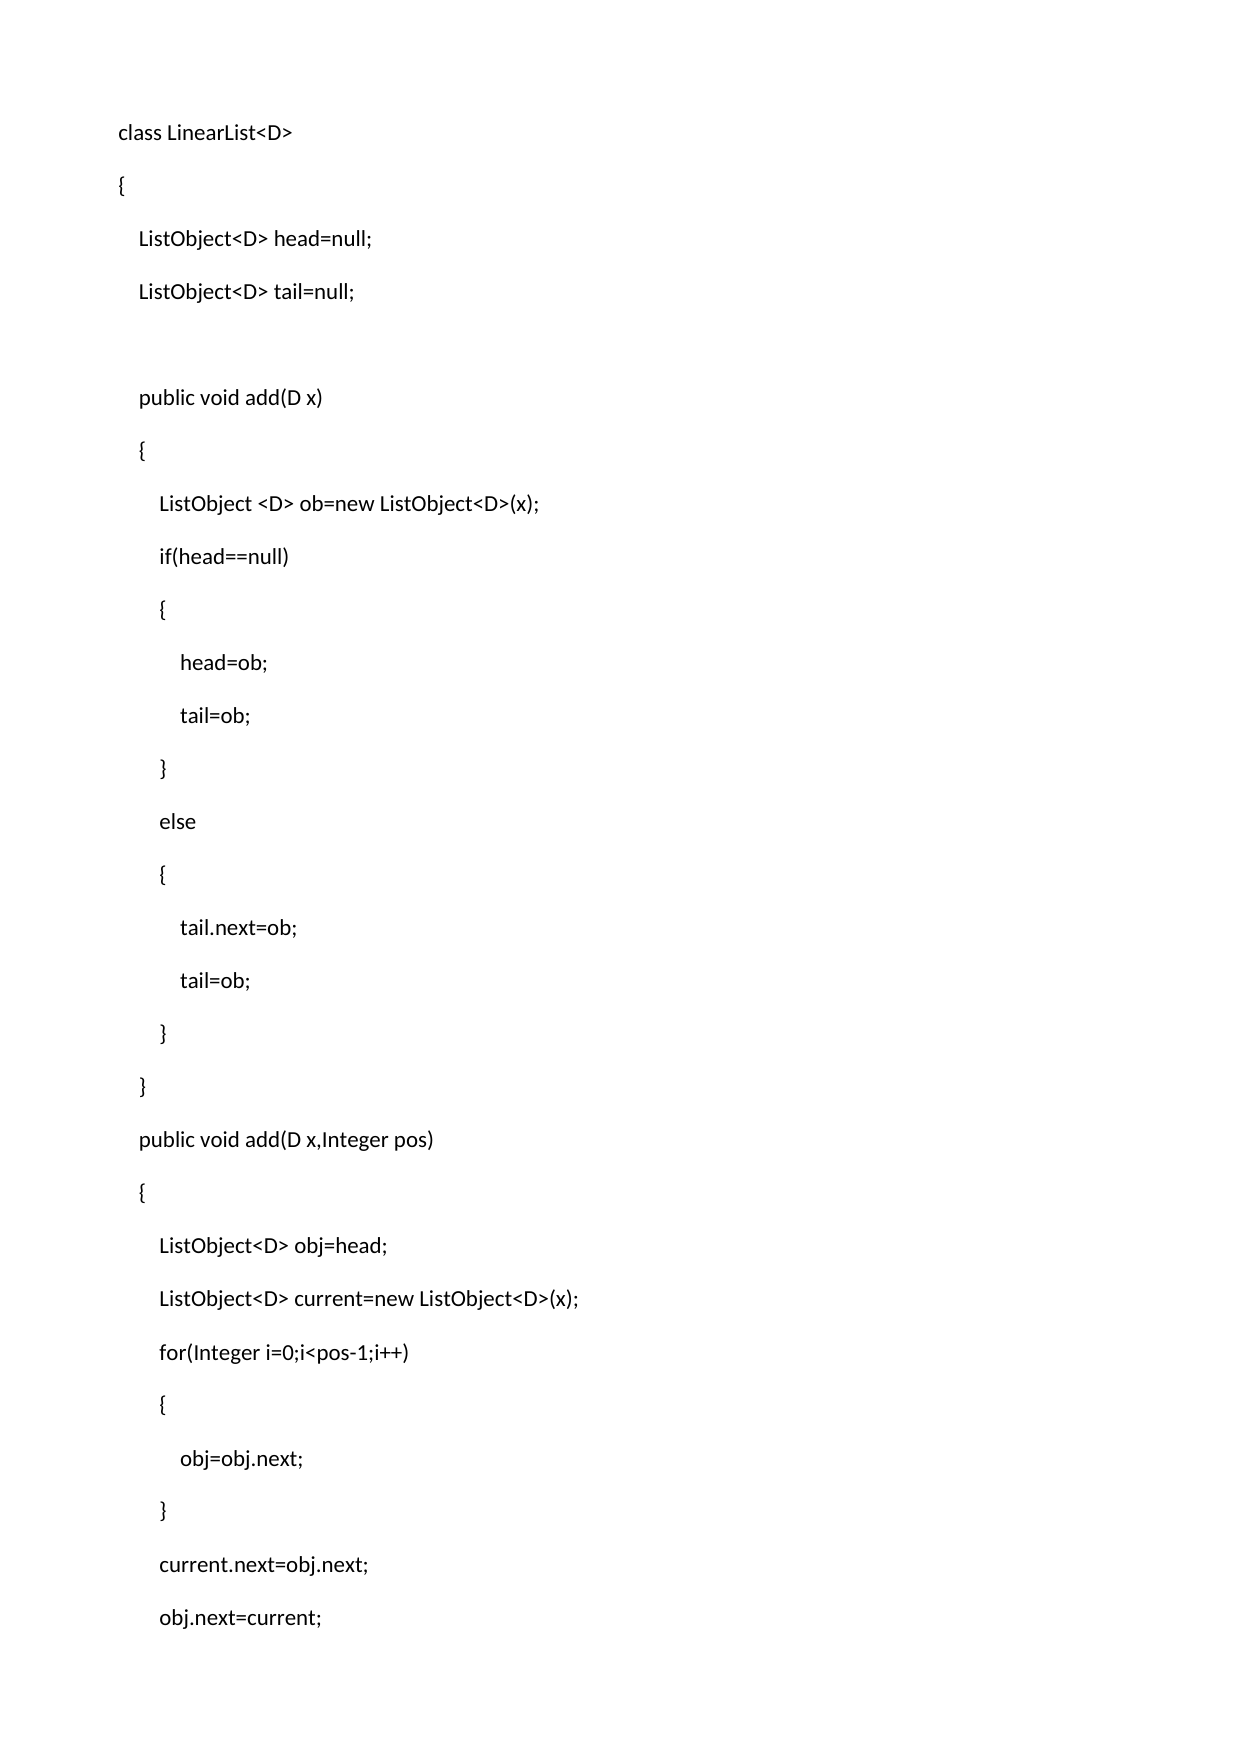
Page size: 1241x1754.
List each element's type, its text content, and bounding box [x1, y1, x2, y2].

text if(head==null) [118, 542, 1122, 570]
text } [118, 1497, 1122, 1525]
text ListObject<D> current=new ListObject<D>(x); [118, 1284, 1122, 1313]
text head=ob; [118, 648, 1122, 676]
text class LinearList<D> [118, 118, 1122, 146]
text else [118, 807, 1122, 835]
text public void add(D x,Integer pos) [118, 1126, 1122, 1153]
text obj.next=current; [118, 1603, 1122, 1631]
text tail.next=ob; [118, 913, 1122, 941]
text for(Integer i=0;i<pos-1;i++) [118, 1338, 1122, 1366]
text ListObject<D> tail=null; [118, 277, 1122, 305]
text } [118, 754, 1122, 782]
text public void add(D x) [118, 383, 1122, 411]
text { [118, 436, 1122, 464]
text { [118, 1178, 1122, 1207]
text tail=ob; [118, 966, 1122, 994]
text { [118, 860, 1122, 888]
text ListObject <D> ob=new ListObject<D>(x); [118, 489, 1122, 517]
text } [118, 1019, 1122, 1047]
text { [118, 1391, 1122, 1419]
text } [118, 1072, 1122, 1101]
text ListObject<D> obj=head; [118, 1232, 1122, 1259]
text { [118, 171, 1122, 199]
text tail=ob; [118, 701, 1122, 729]
text current.next=obj.next; [118, 1550, 1122, 1578]
text ListObject<D> head=null; [118, 224, 1122, 252]
text obj=obj.next; [118, 1444, 1122, 1472]
text { [118, 595, 1122, 623]
